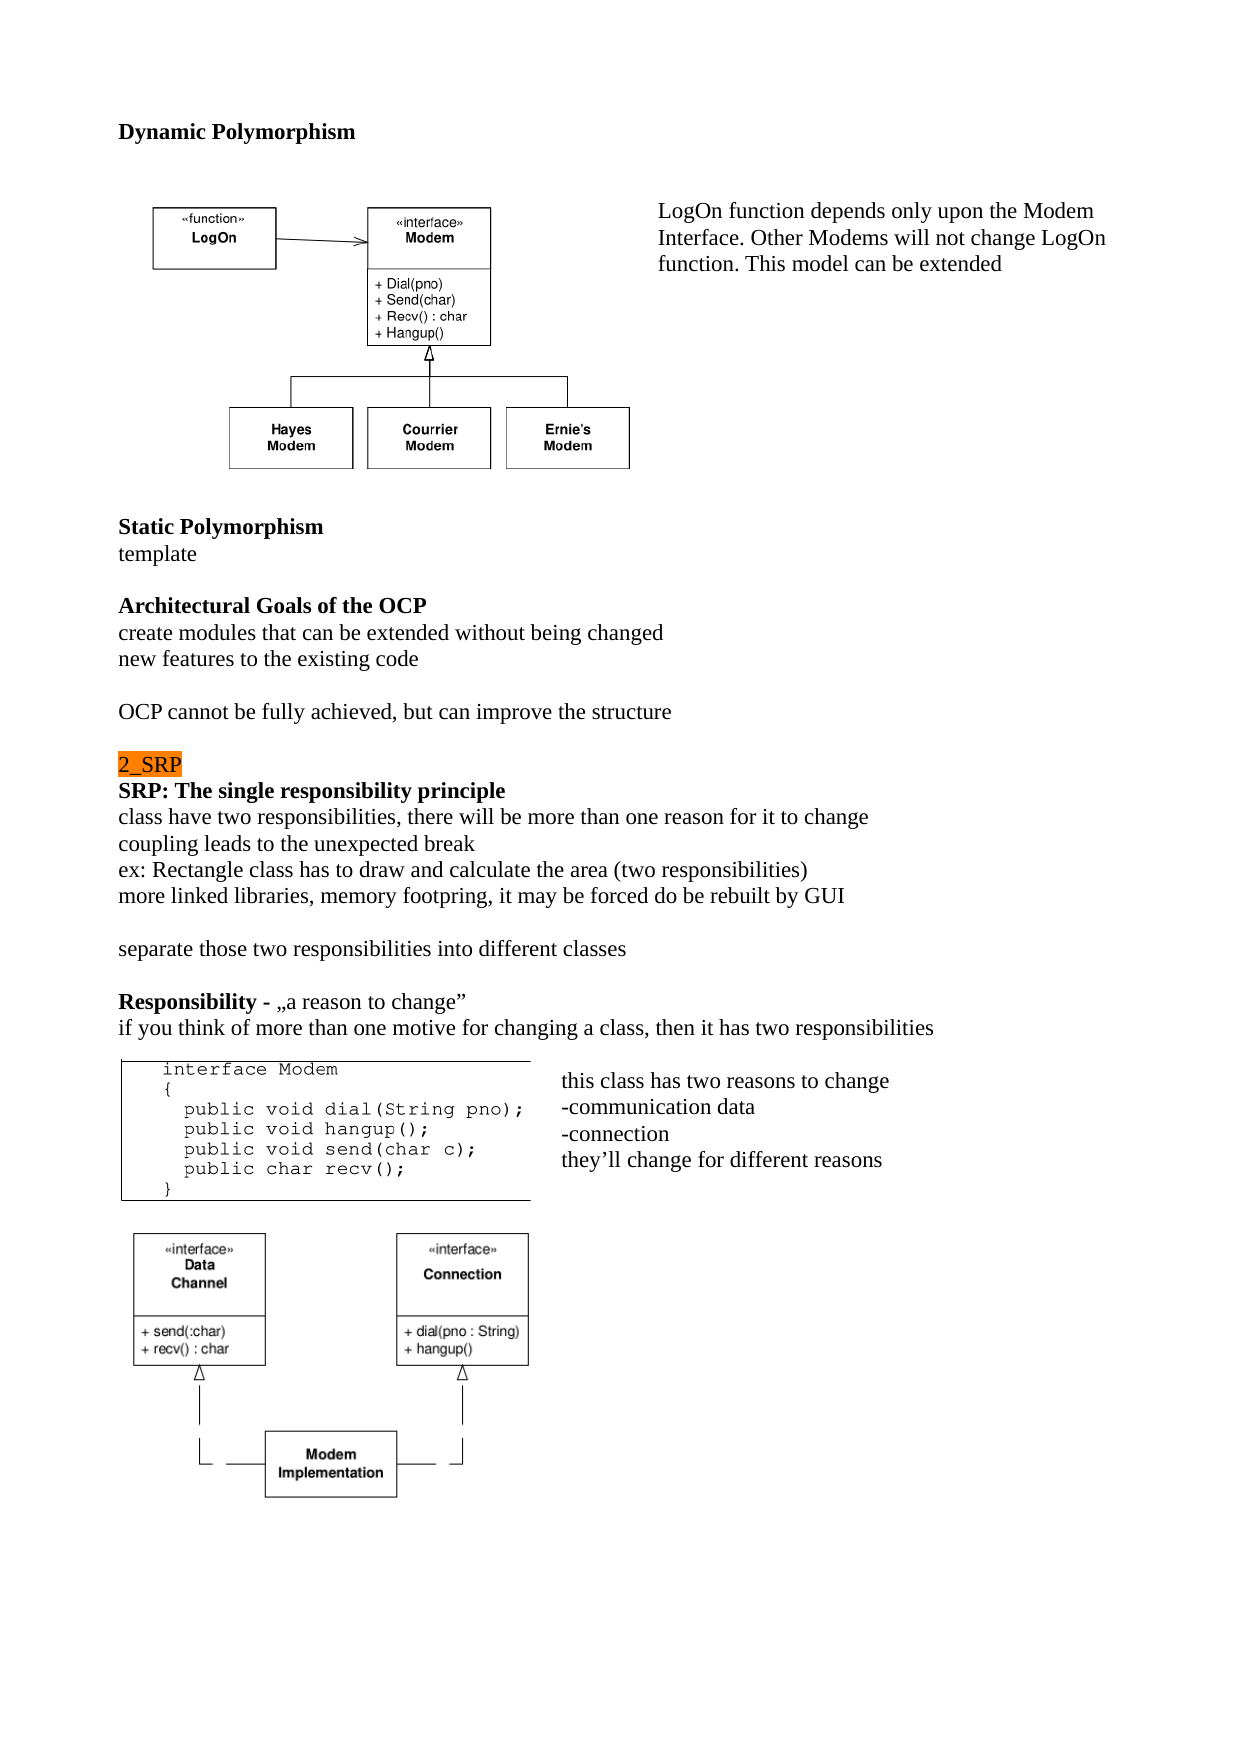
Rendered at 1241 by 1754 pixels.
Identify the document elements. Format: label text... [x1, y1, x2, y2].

text more linked libraries, memory footpring, it may be forced do be rebuilt by GUI [118, 882, 1122, 909]
text LogOn function depends only upon the Modem Interface. Other Modems will not change LogOn function. This model can be extended [658, 197, 1122, 276]
picture [129, 169, 658, 494]
text class have two responsibilities, there will be more than one reason for it to change [118, 803, 1122, 830]
text new features to the existing code [118, 645, 1122, 672]
text -communication data [531, 1093, 1122, 1119]
picture [118, 1059, 531, 1203]
picture [122, 1231, 535, 1512]
text Responsibility - „a reason to change” [118, 988, 1122, 1014]
text Architectural Goals of the OCP [118, 592, 1122, 619]
text SRP: The single responsibility principle [118, 777, 1122, 803]
text Dynamic Polymorphism [118, 118, 1122, 144]
text -connection [531, 1119, 1122, 1146]
text template [118, 540, 1122, 566]
text create modules that can be extended without being changed [118, 619, 1122, 645]
text Static Polymorphism [118, 513, 1122, 540]
text 2_SRP [118, 751, 1122, 777]
text ex: Rectangle class has to draw and calculate the area (two responsibilities) [118, 856, 1122, 882]
text OCP cannot be fully achieved, but can improve the structure [118, 698, 1122, 724]
text coupling leads to the unexpected break [118, 830, 1122, 856]
text if you think of more than one motive for changing a class, then it has two responsibilities [118, 1014, 1122, 1041]
text they’ll change for different reasons [531, 1146, 1122, 1172]
text separate those two responsibilities into different classes [118, 935, 1122, 961]
text this class has two reasons to change [531, 1067, 1122, 1093]
